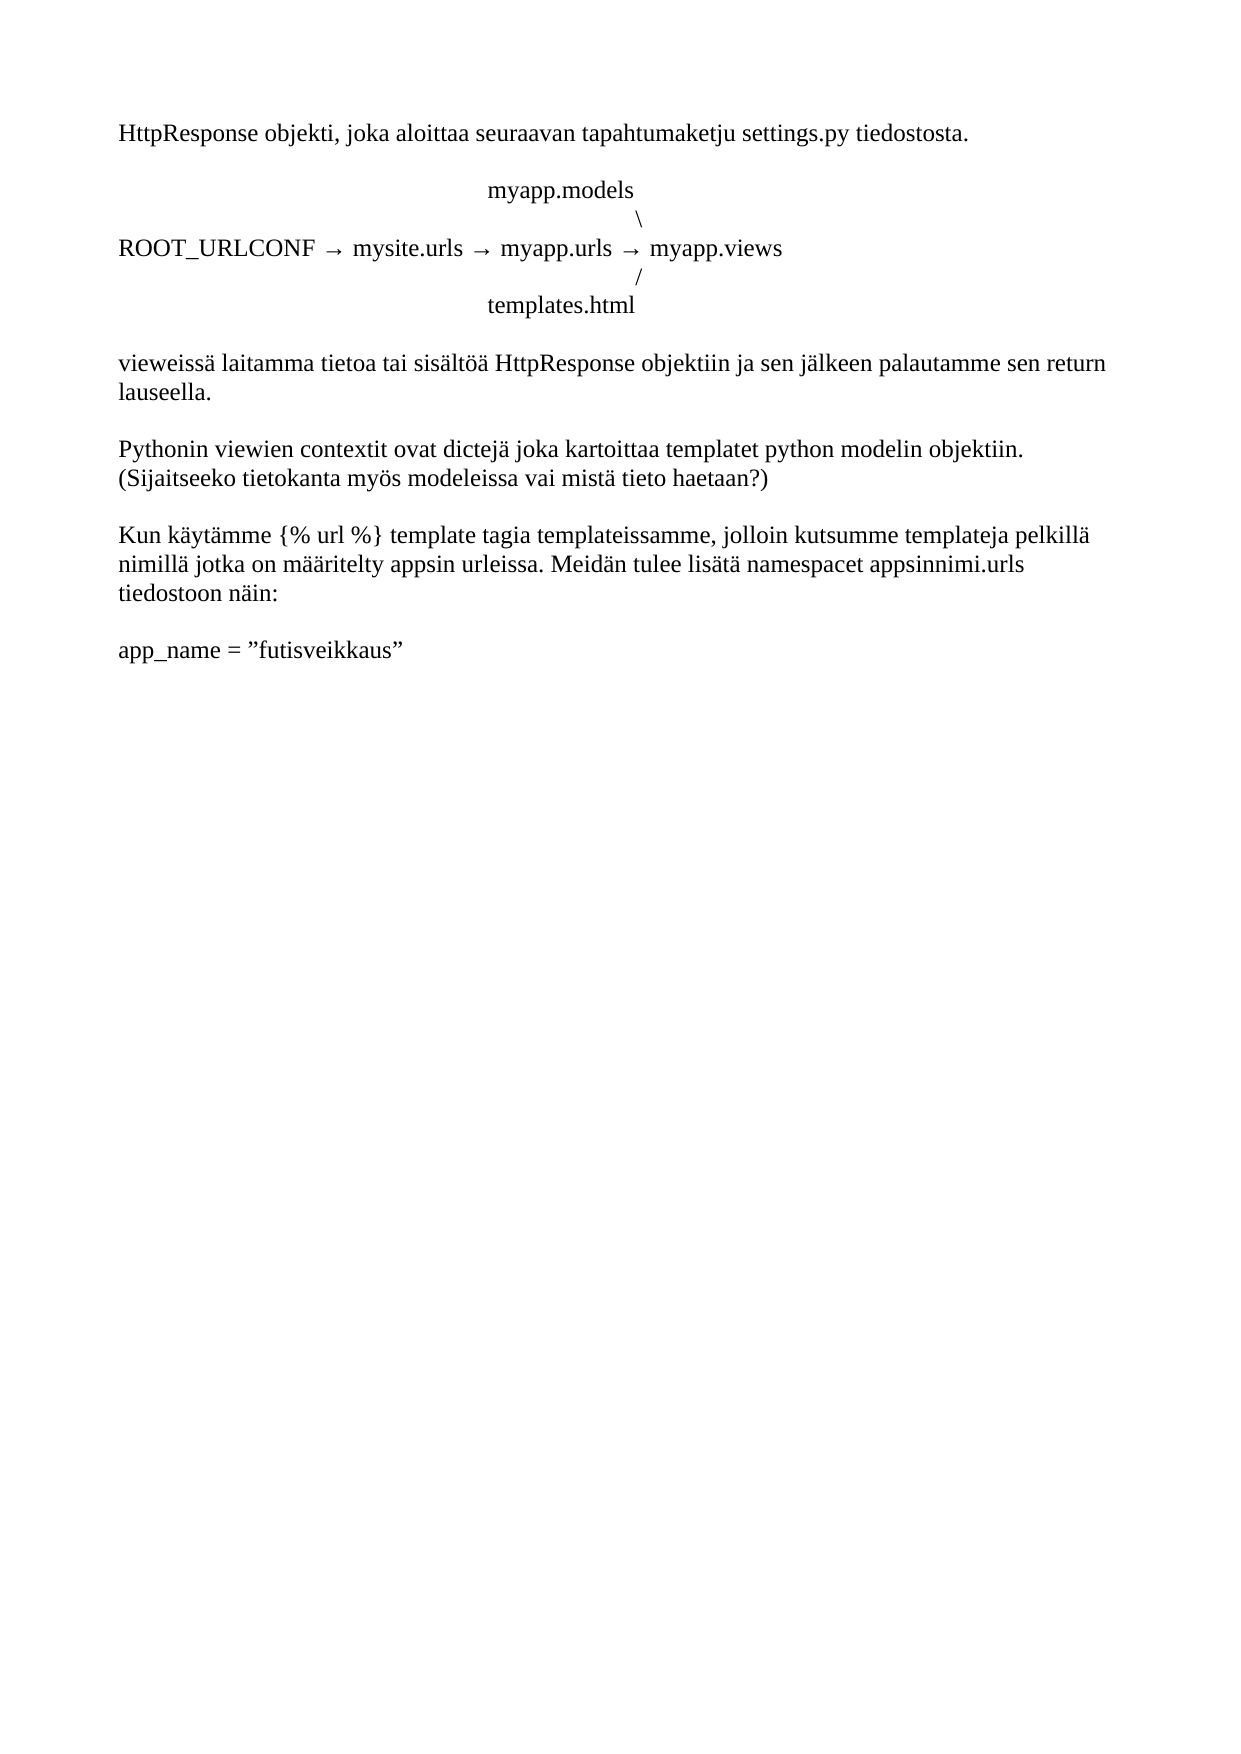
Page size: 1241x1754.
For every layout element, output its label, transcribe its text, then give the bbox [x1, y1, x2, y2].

text / [118, 262, 1122, 291]
text templates.html [118, 291, 1122, 319]
text Pythonin viewien contextit ovat dictejä joka kartoittaa templatet python modelin objektiin. (Sijaitseeko tietokanta myös modeleissa vai mistä tieto haetaan?) [118, 434, 1122, 492]
text app_name = ”futisveikkaus” [118, 636, 1122, 664]
text Kun käytämme {% url %} template tagia templateissamme, jolloin kutsumme templateja pelkillä nimillä jotka on määritelty appsin urleissa. Meidän tulee lisätä namespacet appsinnimi.urls tiedostoon näin: [118, 521, 1122, 607]
text vieweissä laitamma tietoa tai sisältöä HttpResponse objektiin ja sen jälkeen palautamme sen return lauseella. [118, 348, 1122, 406]
text \ [118, 204, 1122, 233]
text HttpResponse objekti, joka aloittaa seuraavan tapahtumaketju settings.py tiedostosta. [118, 118, 1122, 147]
text ROOT_URLCONF → mysite.urls → myapp.urls → myapp.views [118, 233, 1122, 262]
text myapp.models [118, 176, 1122, 204]
